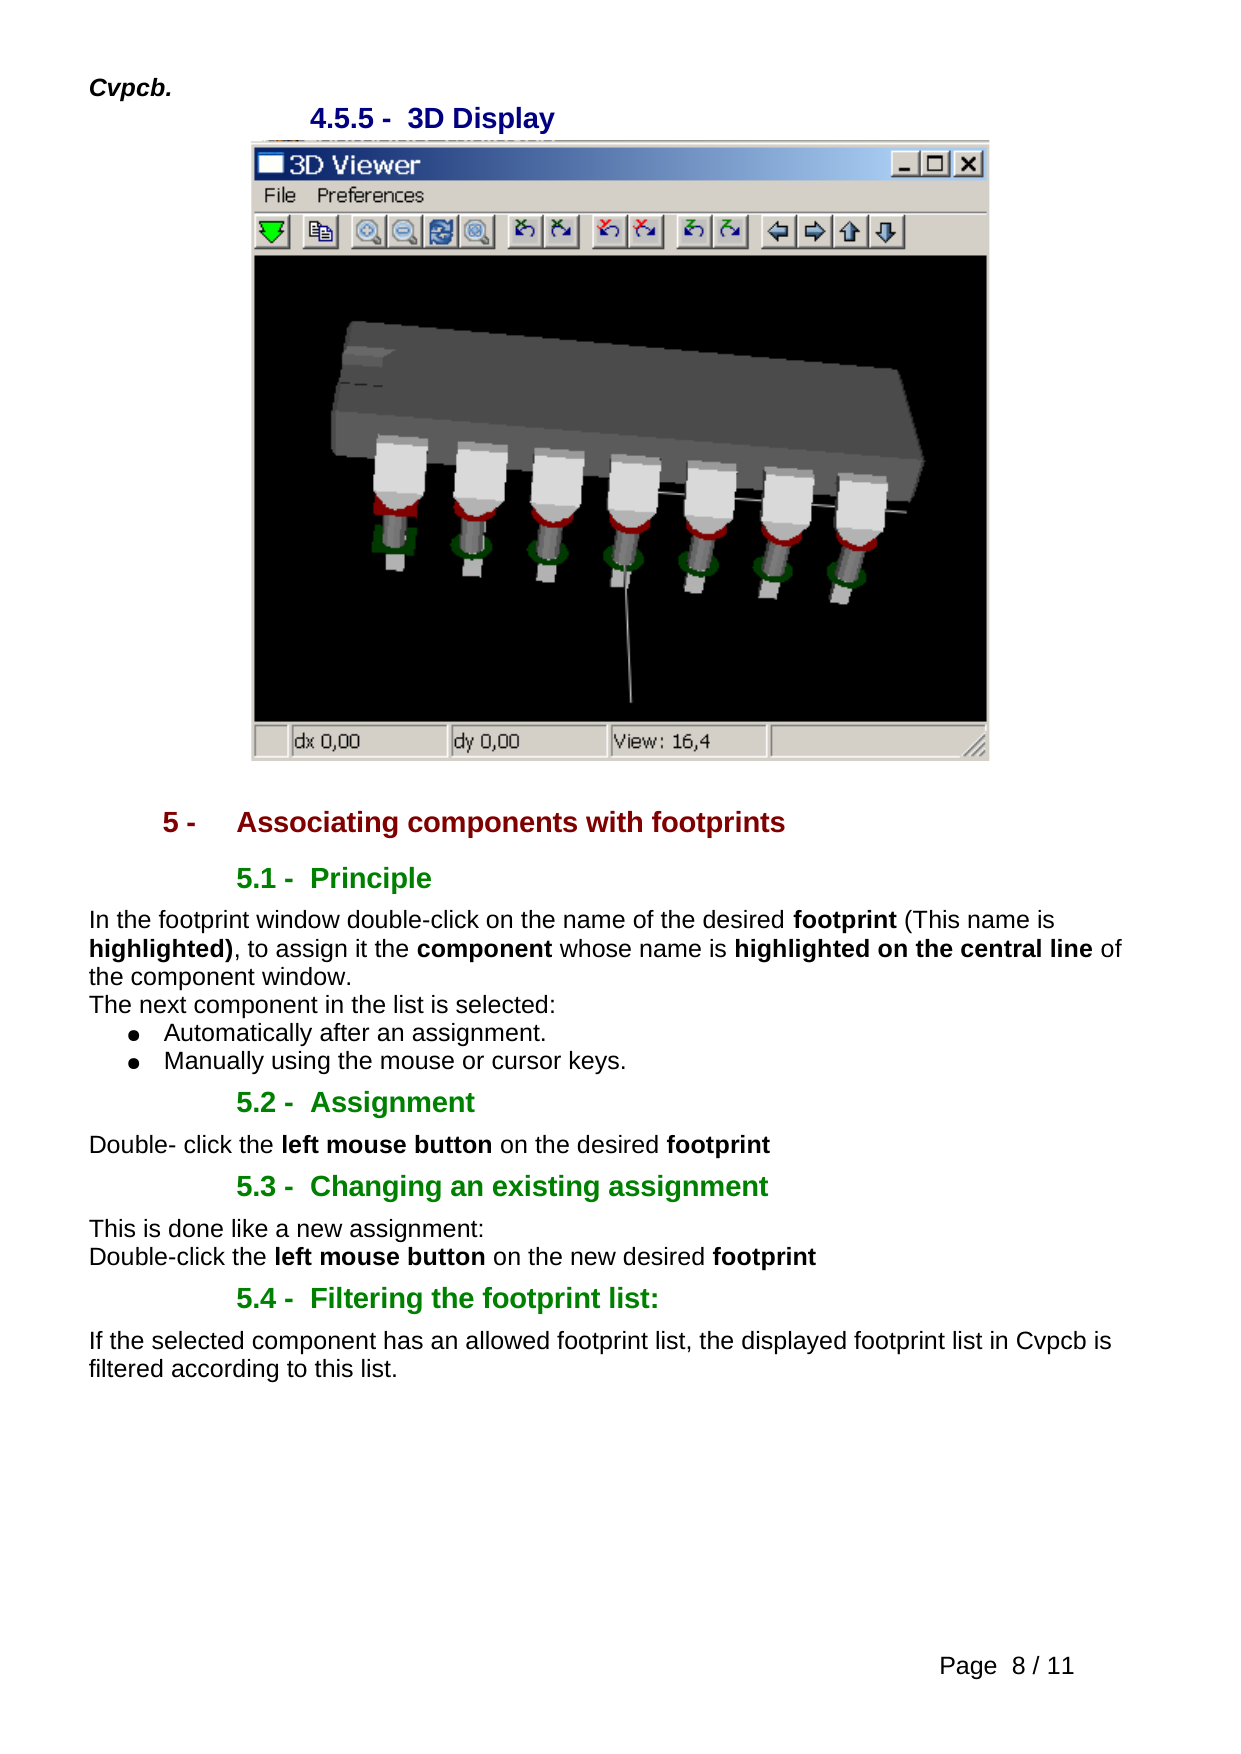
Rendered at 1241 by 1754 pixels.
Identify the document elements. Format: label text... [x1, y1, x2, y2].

subtitle 3D Display [236, 102, 1152, 134]
text Double-click the left mouse button on the new desired footprint [88, 1243, 1152, 1271]
text The next component in the list is selected: [88, 991, 1152, 1018]
subtitle Changing an existing assignment [162, 1170, 1152, 1203]
list Manually using the mouse or cursor keys. [126, 1047, 1152, 1074]
subtitle Assignment [162, 1086, 1152, 1119]
text In the footprint window double-click on the name of the desired footprint (This name is highlighted), to assign it the component whose name is highlighted on the central line of the component window. [88, 906, 1152, 991]
picture [250, 140, 990, 761]
subtitle Filtering the footprint list: [162, 1282, 1152, 1315]
text If the selected component has an allowed footprint list, the displayed footprint list in Cvpcb is filtered according to this list. [88, 1327, 1152, 1383]
subtitle Associating components with footprints [88, 806, 1152, 839]
subtitle Principle [162, 862, 1152, 895]
text This is done like a new assignment: [88, 1215, 1152, 1243]
text Double- click the left mouse button on the desired footprint [88, 1131, 1152, 1159]
list Automatically after an assignment. [126, 1018, 1152, 1047]
